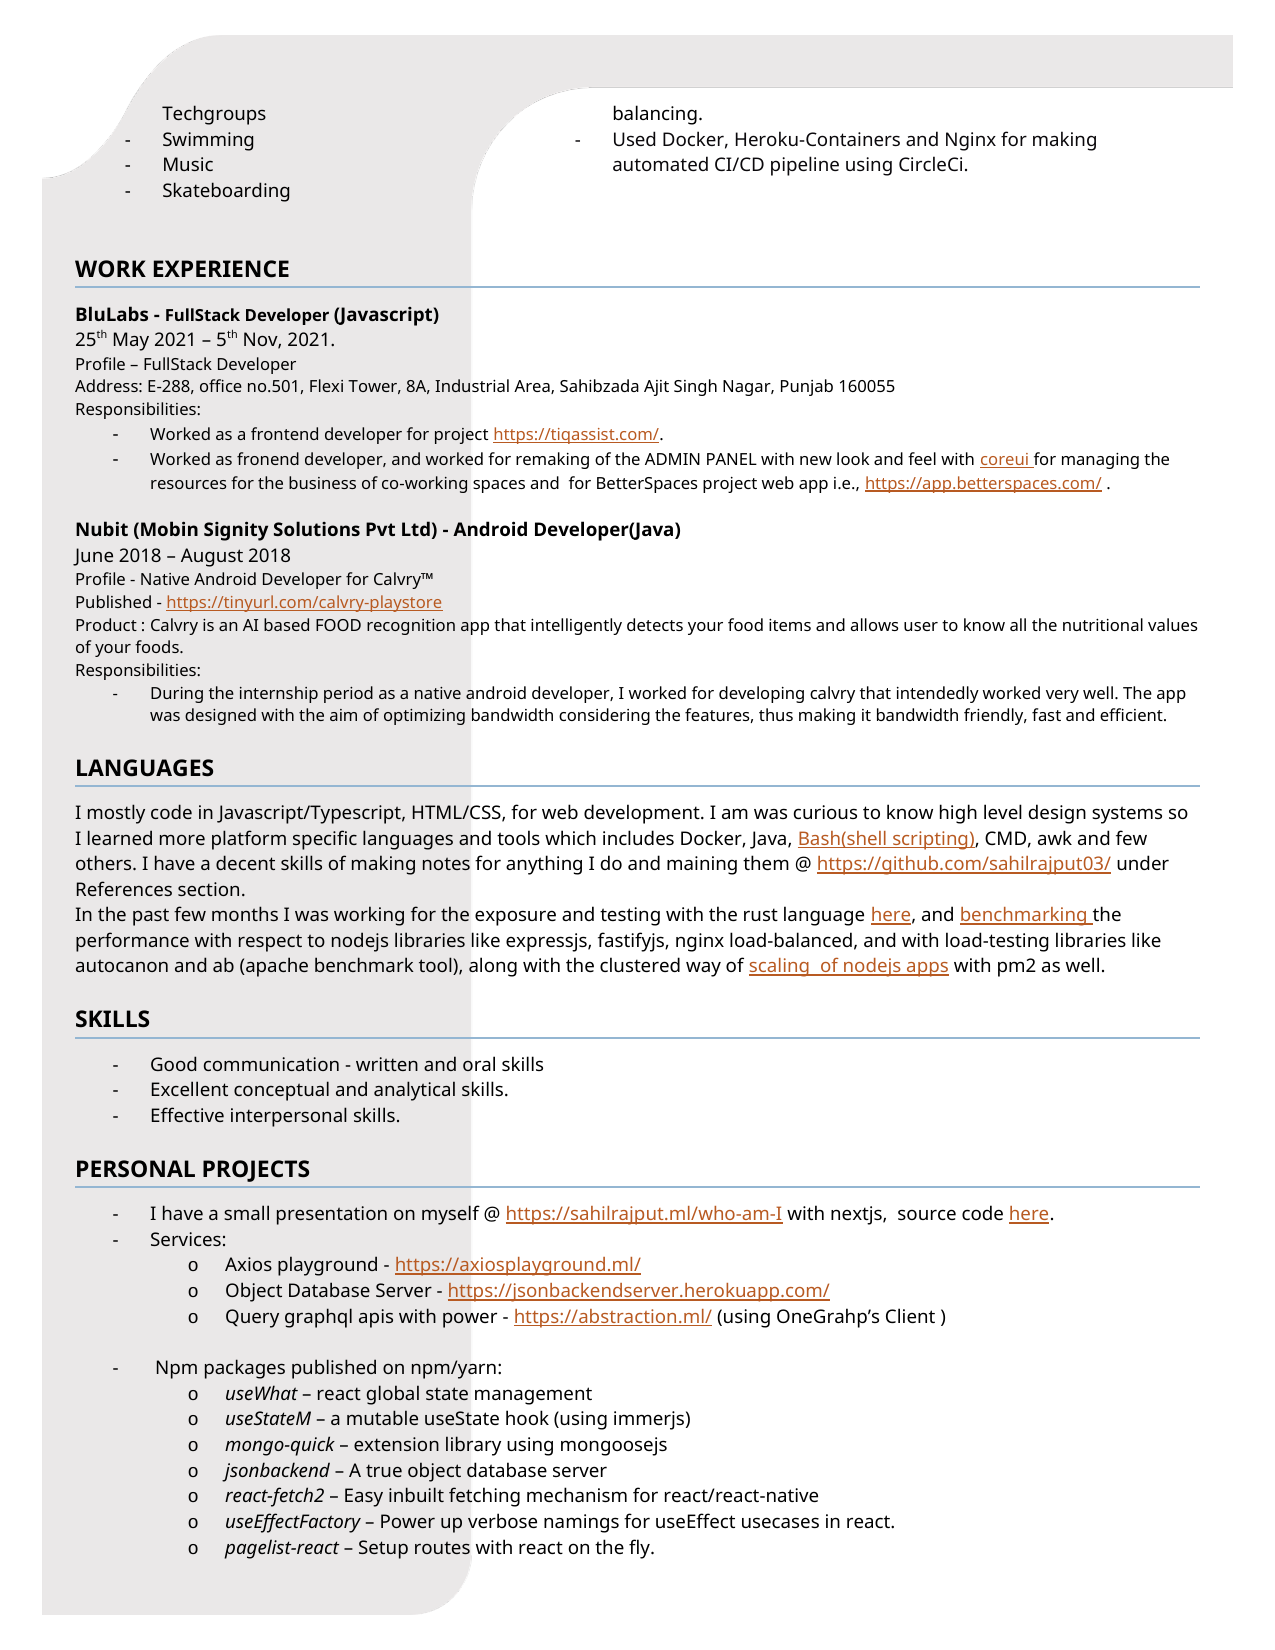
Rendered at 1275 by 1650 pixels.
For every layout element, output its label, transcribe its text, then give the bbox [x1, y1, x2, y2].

picture [42, 35, 1233, 1615]
list Axios playground - https://axiosplayground.ml/ [187, 1252, 1200, 1277]
subtitle WORK EXPERIENCE [75, 253, 1200, 286]
list Services: [112, 1226, 1200, 1252]
subtitle skills [75, 1003, 1200, 1037]
list jsonbackend – A true object database server [187, 1457, 1200, 1483]
subtitle Personal PRojects [75, 1153, 1200, 1186]
list Object Database Server - https://jsonbackendserver.herokuapp.com/ [187, 1277, 1200, 1303]
list useEffectFactory – Power up verbose namings for useEffect usecases in react. [187, 1508, 1200, 1534]
list Effective interpersonal skills. [112, 1102, 1200, 1128]
text Profile – FullStack Developer [75, 352, 1200, 375]
list pagelist-react – Setup routes with react on the fly. [187, 1534, 1200, 1560]
text Responsibilities: [75, 397, 1200, 420]
list Worked as fronend developer, and worked for remaking of the ADMIN PANEL with new look and feel with coreui for managing the resources for the business of co-working spaces and for BetterSpaces project web app i.e., https://app.betterspaces.com/ . [112, 446, 1200, 494]
subtitle Nubit (Mobin Signity Solutions Pvt Ltd) - Android Developer(Java) [75, 517, 1200, 542]
text Product : Calvry is an AI based FOOD recognition app that intelligently detects your food items and allows user to know all the nutritional values of your foods. [75, 613, 1200, 658]
list useWhat – react global state management [187, 1380, 1200, 1406]
text Profile - Native Android Developer for Calvry™ [75, 568, 1200, 590]
table_cell balancing. Used Docker, Heroku-Containers and Nginx for making automated CI/CD pipeline using CircleCi. [525, 101, 1199, 203]
list Query graphql apis with power - https://abstraction.ml/ (using OneGrahp’s Client ) [187, 1303, 1200, 1329]
list Excellent conceptual and analytical skills. [112, 1077, 1200, 1102]
text 25th May 2021 – 5th Nov, 2021. [75, 327, 1200, 352]
list mongo-quick – extension library using mongoosejs [187, 1431, 1200, 1457]
list Worked as a frontend developer for project https://tiqassist.com/. [112, 420, 1200, 446]
text Address: E-288, office no.501, Flexi Tower, 8A, Industrial Area, Sahibzada Ajit Singh Nagar, Punjab 160055 [75, 375, 1200, 397]
list During the internship period as a native android developer, I worked for developing calvry that intendedly worked very well. The app was designed with the aim of optimizing bandwidth considering the features, thus making it bandwidth friendly, fast and efficient. [112, 681, 1200, 727]
list react-fetch2 – Easy inbuilt fetching mechanism for react/react-native [187, 1483, 1200, 1508]
table_cell [450, 101, 525, 203]
subtitle Languages [75, 752, 1200, 785]
list Npm packages published on npm/yarn: [112, 1354, 1200, 1380]
list useStateM – a mutable useState hook (using immerjs) [187, 1406, 1200, 1431]
list I have a small presentation on myself @ https://sahilrajput.ml/who-am-I with nextjs, source code here. [112, 1201, 1200, 1226]
table_cell Techgroups Swimming Music Skateboarding [75, 101, 450, 203]
text I mostly code in Javascript/Typescript, HTML/CSS, for web development. I am was curious to know high level design systems so I learned more platform specific languages and tools which includes Docker, Java, Bash(shell scripting), CMD, awk and few others. I have a decent skills of making notes for anything I do and maining them @ https://github.com/sahilrajput03/ under References section. [75, 799, 1200, 902]
text In the past few months I was working for the exposure and testing with the rust language here, and benchmarking the performance with respect to nodejs libraries like expressjs, fastifyjs, nginx load-balanced, and with load-testing libraries like autocanon and ab (apache benchmark tool), along with the clustered way of scaling of nodejs apps with pm2 as well. [75, 902, 1200, 978]
subtitle BluLabs - FullStack Developer (Javascript) [75, 301, 1200, 327]
text Published - https://tinyurl.com/calvry-playstore [75, 590, 1200, 613]
text June 2018 – August 2018 [75, 542, 1200, 568]
list Good communication - written and oral skills [112, 1051, 1200, 1077]
text Responsibilities: [75, 658, 1200, 681]
